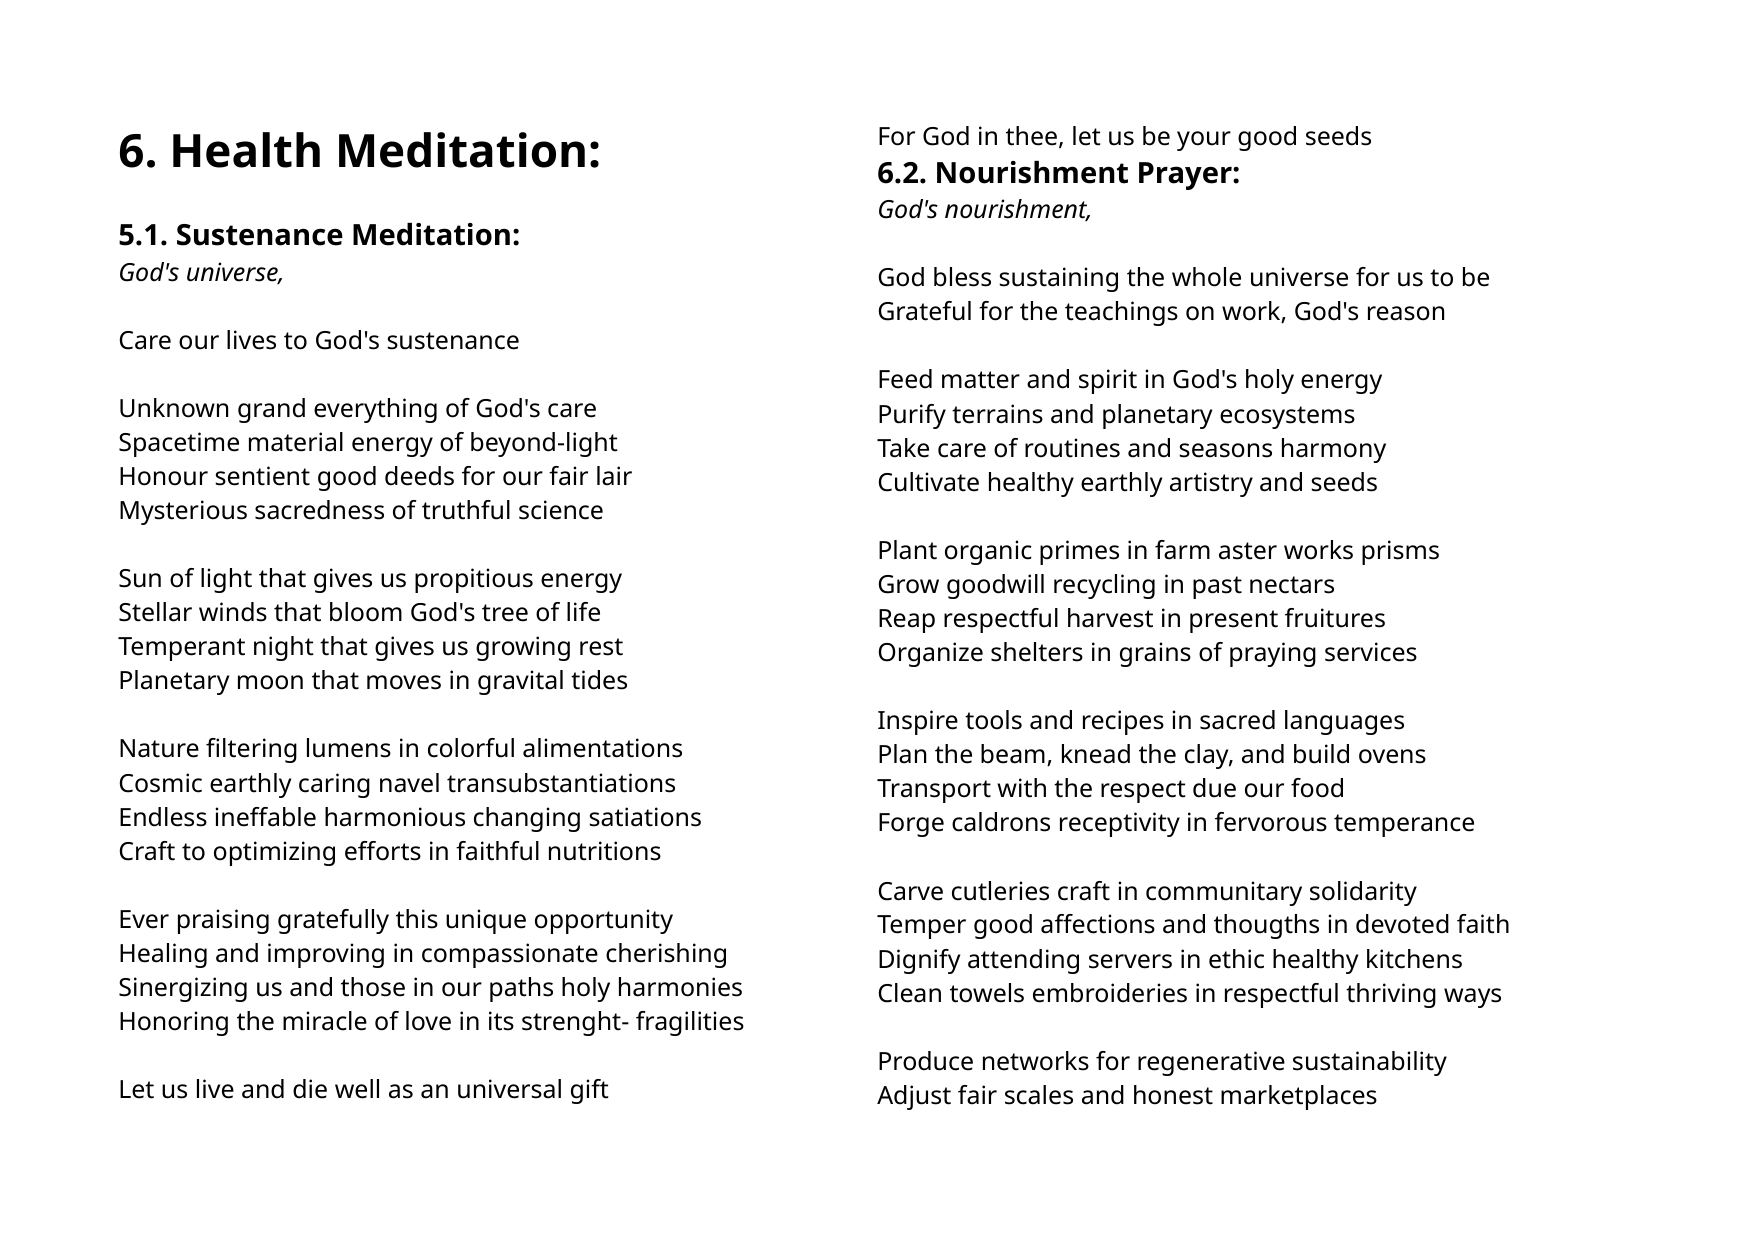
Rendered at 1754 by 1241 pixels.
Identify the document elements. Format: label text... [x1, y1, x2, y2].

text Produce networks for regenerative sustainability [877, 1043, 1636, 1077]
text God bless sustaining the whole universe for us to be [877, 260, 1636, 294]
text Cultivate healthy earthly artistry and seeds [877, 464, 1636, 498]
text Purify terrains and planetary ecosystems [877, 396, 1636, 430]
text Craft to optimizing efforts in faithful nutritions [118, 833, 877, 867]
text Nature filtering lumens in colorful alimentations [118, 731, 877, 765]
text For God in thee, let us be your good seeds [877, 118, 1636, 152]
text Carve cutleries craft in communitary solidarity [877, 873, 1636, 907]
text Honoring the miracle of love in its strenght- fragilities [118, 1004, 877, 1038]
text Cosmic earthly caring navel transubstantiations [118, 765, 877, 799]
text Endless ineffable harmonious changing satiations [118, 799, 877, 833]
text Adjust fair scales and honest marketplaces [877, 1077, 1636, 1112]
text 5.1. Sustenance Meditation: [118, 214, 877, 254]
text Plan the beam, knead the clay, and build ovens [877, 737, 1636, 771]
text Stellar winds that bloom God's tree of life [118, 595, 877, 629]
text 6. Health Meditation: [118, 118, 877, 181]
text Honour sentient good deeds for our fair lair [118, 459, 877, 493]
text Let us live and die well as an universal gift [118, 1072, 877, 1106]
text Inspire tools and recipes in sacred languages [877, 703, 1636, 737]
text Grow goodwill recycling in past nectars [877, 567, 1636, 601]
text Temperant night that gives us growing rest [118, 629, 877, 663]
text Mysterious sacredness of truthful science [118, 493, 877, 527]
text Planetary moon that moves in gravital tides [118, 663, 877, 697]
text God's universe, [118, 254, 877, 288]
text Unknown grand everything of God's care [118, 391, 877, 424]
text Healing and improving in compassionate cherishing [118, 936, 877, 969]
text Sinergizing us and those in our paths holy harmonies [118, 969, 877, 1004]
text Forge caldrons receptivity in fervorous temperance [877, 805, 1636, 839]
text Dignify attending servers in ethic healthy kitchens [877, 941, 1636, 975]
text Transport with the respect due our food [877, 771, 1636, 805]
text Spacetime material energy of beyond-light [118, 424, 877, 459]
text Plant organic primes in farm aster works prisms [877, 532, 1636, 567]
text Take care of routines and seasons harmony [877, 430, 1636, 464]
text Organize shelters in grains of praying services [877, 635, 1636, 669]
text Ever praising gratefully this unique opportunity [118, 901, 877, 936]
text Sun of light that gives us propitious energy [118, 561, 877, 595]
text Clean towels embroideries in respectful thriving ways [877, 975, 1636, 1009]
text Care our lives to God's sustenance [118, 322, 877, 356]
text Grateful for the teachings on work, God's reason [877, 294, 1636, 328]
text God's nourishment, [877, 192, 1636, 226]
text 6.2. Nourishment Prayer: [877, 152, 1636, 192]
text Temper good affections and thougths in devoted faith [877, 907, 1636, 941]
text Feed matter and spirit in God's holy energy [877, 362, 1636, 396]
text Reap respectful harvest in present fruitures [877, 601, 1636, 635]
